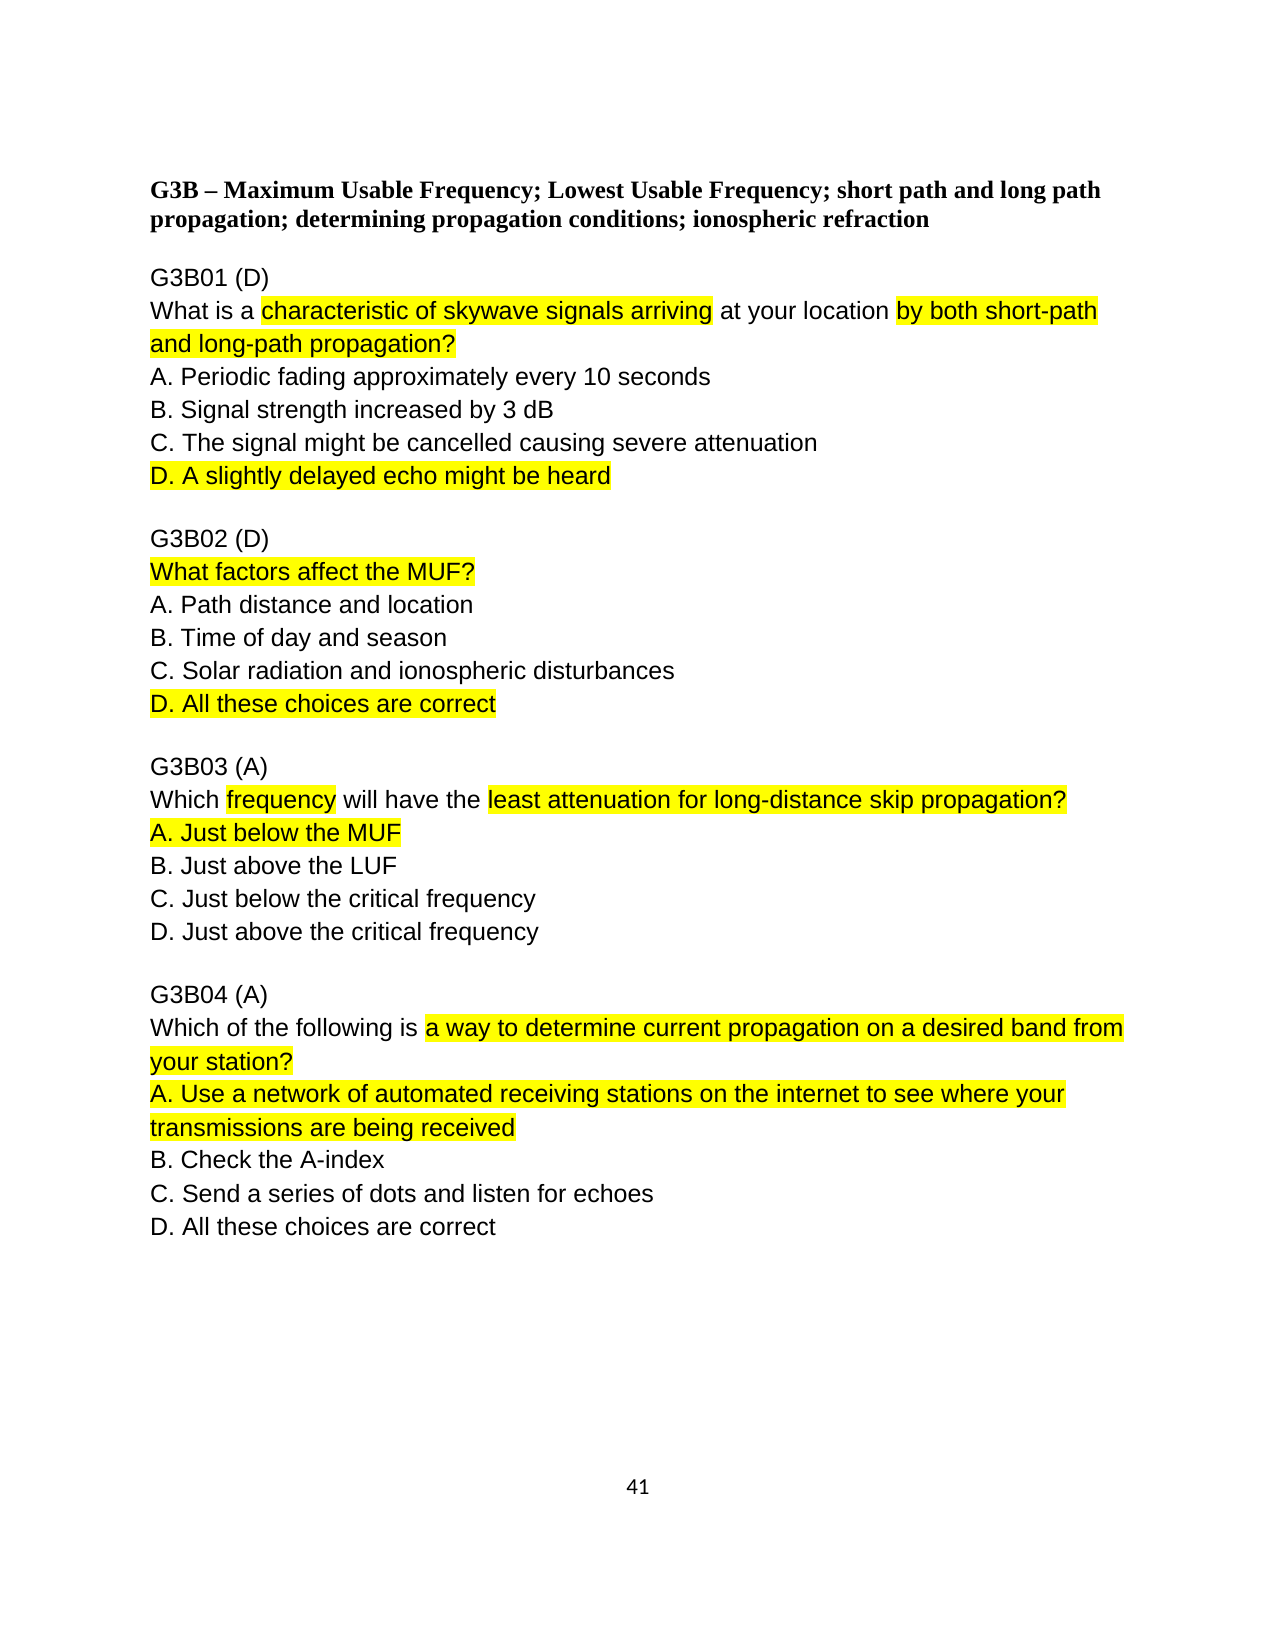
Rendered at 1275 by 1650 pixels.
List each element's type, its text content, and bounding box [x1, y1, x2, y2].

subtitle G3B – Maximum Usable Frequency; Lowest Usable Frequency; short path and long path propagation; determining propagation conditions; ionospheric refraction [150, 176, 1125, 233]
text G3B03 (A) Which frequency will have the least attenuation for long-distance skip propagation? A. Just below the MUF B. Just above the LUF C. Just below the critical frequency D. Just above the critical frequency [150, 752, 1125, 946]
text G3B02 (D) What factors affect the MUF? A. Path distance and location B. Time of day and season C. Solar radiation and ionospheric disturbances D. All these choices are correct [150, 524, 1125, 718]
text G3B04 (A) Which of the following is a way to determine current propagation on a desired band from your station? A. Use a network of automated receiving stations on the internet to see where your transmissions are being received B. Check the A-index C. Send a series of dots and listen for echoes D. All these choices are correct [150, 980, 1125, 1240]
text G3B01 (D) What is a characteristic of skywave signals arriving at your location by both short-path and long-path propagation? A. Periodic fading approximately every 10 seconds B. Signal strength increased by 3 dB C. The signal might be cancelled causing severe attenuation D. A slightly delayed echo might be heard [150, 263, 1125, 490]
